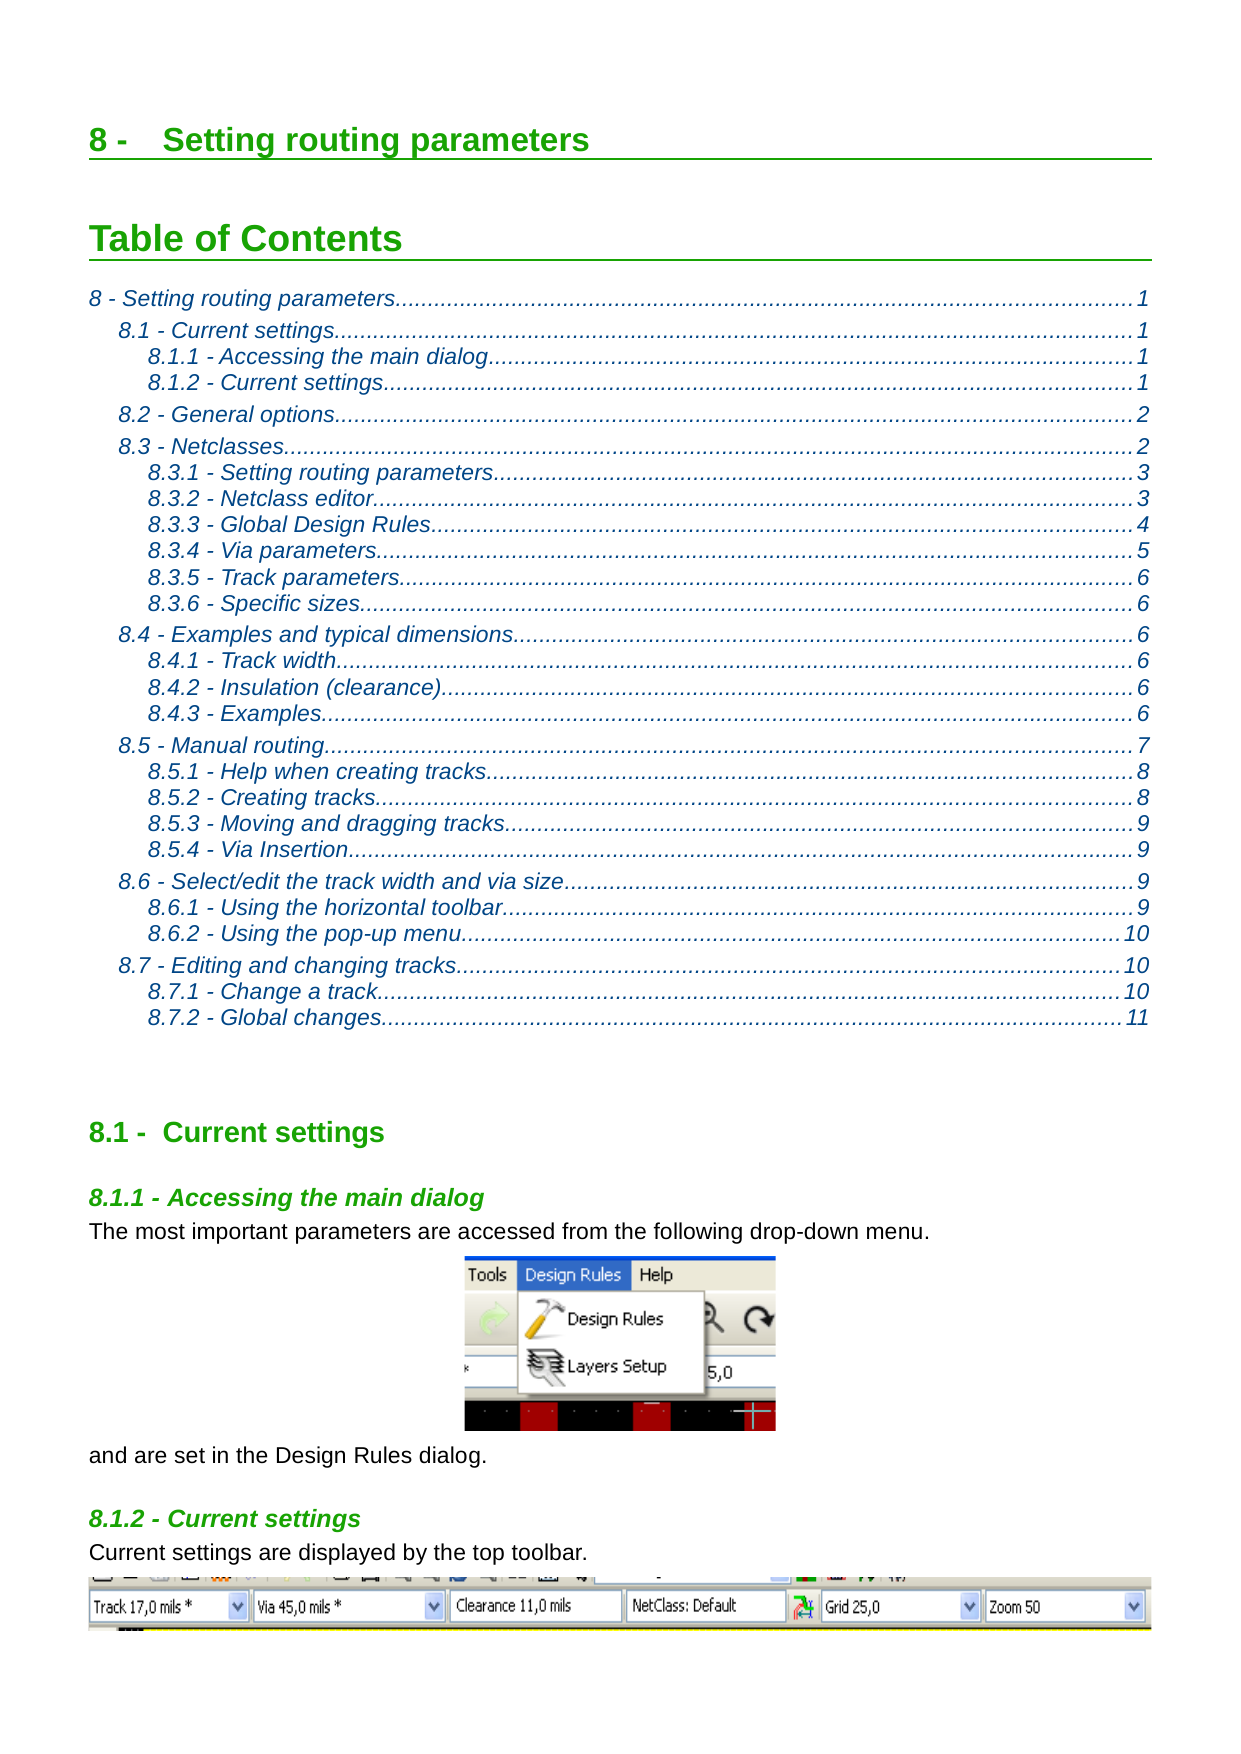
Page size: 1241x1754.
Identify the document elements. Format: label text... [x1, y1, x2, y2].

subtitle Current settings [88, 1504, 1152, 1532]
text 8.1.1 - Accessing the main dialog 1 [148, 344, 1152, 370]
text 8.3.6 - Specific sizes 6 [148, 590, 1152, 616]
subtitle Current settings [88, 1116, 1152, 1148]
text 8.6.1 - Using the horizontal toolbar 9 [148, 894, 1152, 920]
text 8.5 - Manual routing 7 [118, 732, 1152, 758]
text 8 - Setting routing parameters 1 [88, 286, 1152, 312]
text 8.4.3 - Examples 6 [148, 700, 1152, 726]
text 8.3.5 - Track parameters 6 [148, 564, 1152, 590]
text 8.4 - Examples and typical dimensions 6 [118, 622, 1152, 648]
picture [464, 1256, 776, 1431]
text 8.3.3 - Global Design Rules 4 [148, 512, 1152, 538]
text 8.7 - Editing and changing tracks 10 [118, 952, 1152, 978]
text Current settings are displayed by the top toolbar. [88, 1539, 1152, 1565]
text and are set in the Design Rules dialog. [88, 1443, 1152, 1469]
text 8.2 - General options 2 [118, 402, 1152, 428]
text 8.5.1 - Help when creating tracks 8 [148, 758, 1152, 784]
text 8.3.4 - Via parameters 5 [148, 538, 1152, 564]
text 8.1.2 - Current settings 1 [148, 370, 1152, 396]
text Table of Contents [88, 217, 1152, 261]
text 8.4.1 - Track width 6 [148, 648, 1152, 674]
text 8.5.4 - Via Insertion 9 [148, 836, 1152, 862]
text 8.6 - Select/edit the track width and via size 9 [118, 868, 1152, 894]
text 8.1 - Current settings 1 [118, 318, 1152, 344]
text 8.7.1 - Change a track 10 [148, 978, 1152, 1004]
text 8.3.1 - Setting routing parameters 3 [148, 460, 1152, 486]
text 8.7.2 - Global changes 11 [148, 1004, 1152, 1030]
text 8.3 - Netclasses 2 [118, 434, 1152, 460]
text 8.5.2 - Creating tracks 8 [148, 784, 1152, 810]
picture [88, 1577, 1152, 1631]
subtitle Setting routing parameters [88, 120, 1152, 160]
text 8.3.2 - Netclass editor 3 [148, 486, 1152, 512]
text 8.6.2 - Using the pop-up menu 10 [148, 920, 1152, 946]
subtitle Accessing the main dialog [88, 1184, 1152, 1212]
text 8.5.3 - Moving and dragging tracks 9 [148, 810, 1152, 836]
text 8.4.2 - Insulation (clearance) 6 [148, 674, 1152, 700]
text The most important parameters are accessed from the following drop-down menu. [88, 1218, 1152, 1244]
